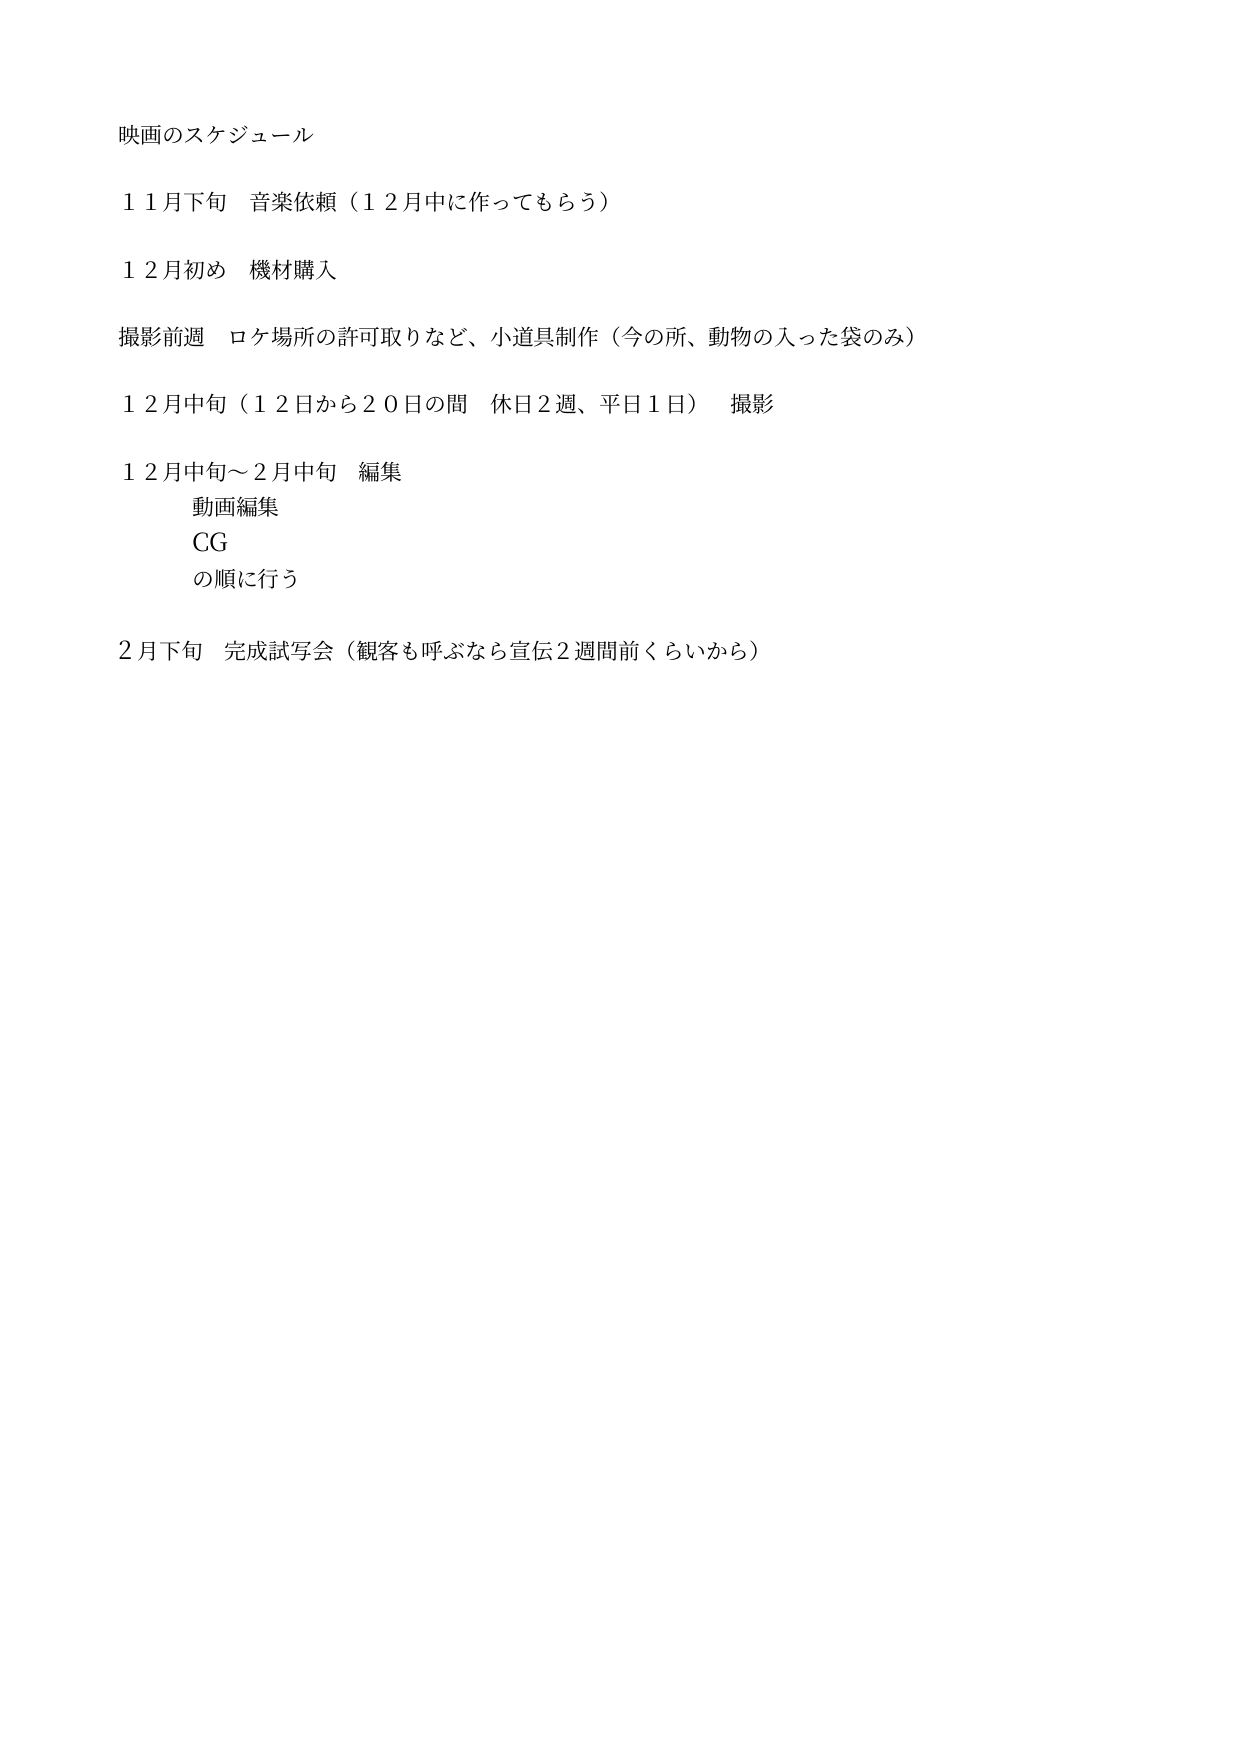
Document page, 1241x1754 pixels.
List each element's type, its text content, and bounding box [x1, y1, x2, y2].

text １１月下旬 音楽依頼（１２月中に作ってもらう） [118, 186, 1122, 217]
text 撮影前週 ロケ場所の許可取りなど、小道具制作（今の所、動物の入った袋のみ） [118, 320, 1122, 352]
text 動画編集 [118, 487, 1122, 522]
text 2月下旬 完成試写会（観客も呼ぶなら宣伝２週間前くらいから） [118, 630, 1122, 666]
text CG [118, 522, 1122, 558]
text の順に行う [118, 558, 1122, 594]
text 映画のスケジュール [118, 118, 1122, 149]
text １２月中旬（１２日から２０日の間 休日２週、平日１日） 撮影 [118, 388, 1122, 419]
text １２月中旬〜２月中旬 編集 [118, 455, 1122, 487]
text １２月初め 機材購入 [118, 253, 1122, 284]
